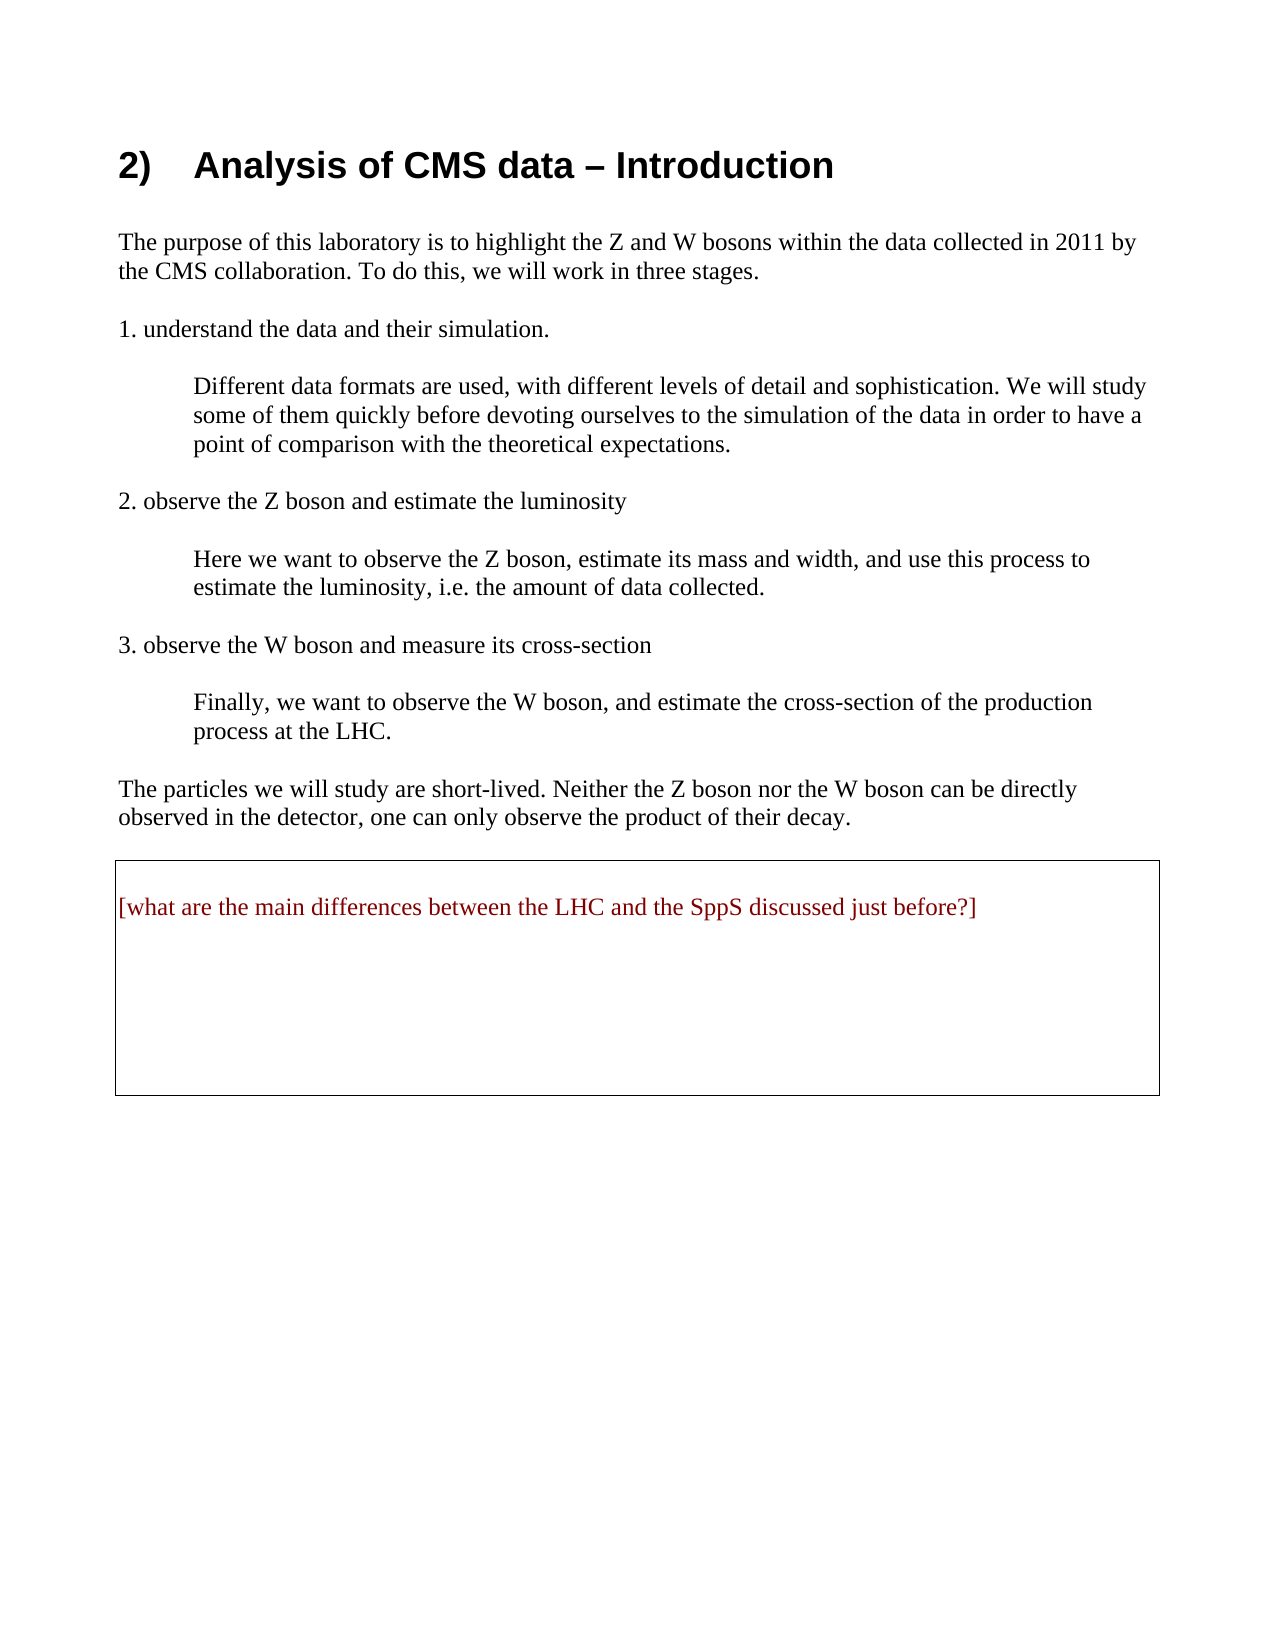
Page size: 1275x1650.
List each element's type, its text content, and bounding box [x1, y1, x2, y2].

subtitle Analysis of CMS data – Introduction [118, 143, 1157, 186]
text The particles we will study are short-lived. Neither the Z boson nor the W boson can be directly observed in the detector, one can only observe the product of their decay. [118, 774, 1157, 831]
text Here we want to observe the Z boson, estimate its mass and width, and use this process to estimate the luminosity, i.e. the amount of data collected. [193, 544, 1157, 601]
text [what are the main differences between the LHC and the SppS discussed just before?] [118, 892, 1157, 921]
text 2. observe the Z boson and estimate the luminosity [118, 486, 1157, 515]
text Different data formats are used, with different levels of detail and sophistication. We will study some of them quickly before devoting ourselves to the simulation of the data in order to have a point of comparison with the theoretical expectations. [193, 371, 1157, 457]
text 1. understand the data and their simulation. [118, 314, 1157, 342]
text The purpose of this laboratory is to highlight the Z and W bosons within the data collected in 2011 by the CMS collaboration. To do this, we will work in three stages. [118, 227, 1157, 285]
text Finally, we want to observe the W boson, and estimate the cross-section of the production process at the LHC. [193, 687, 1157, 745]
text 3. observe the W boson and measure its cross-section [118, 630, 1157, 659]
